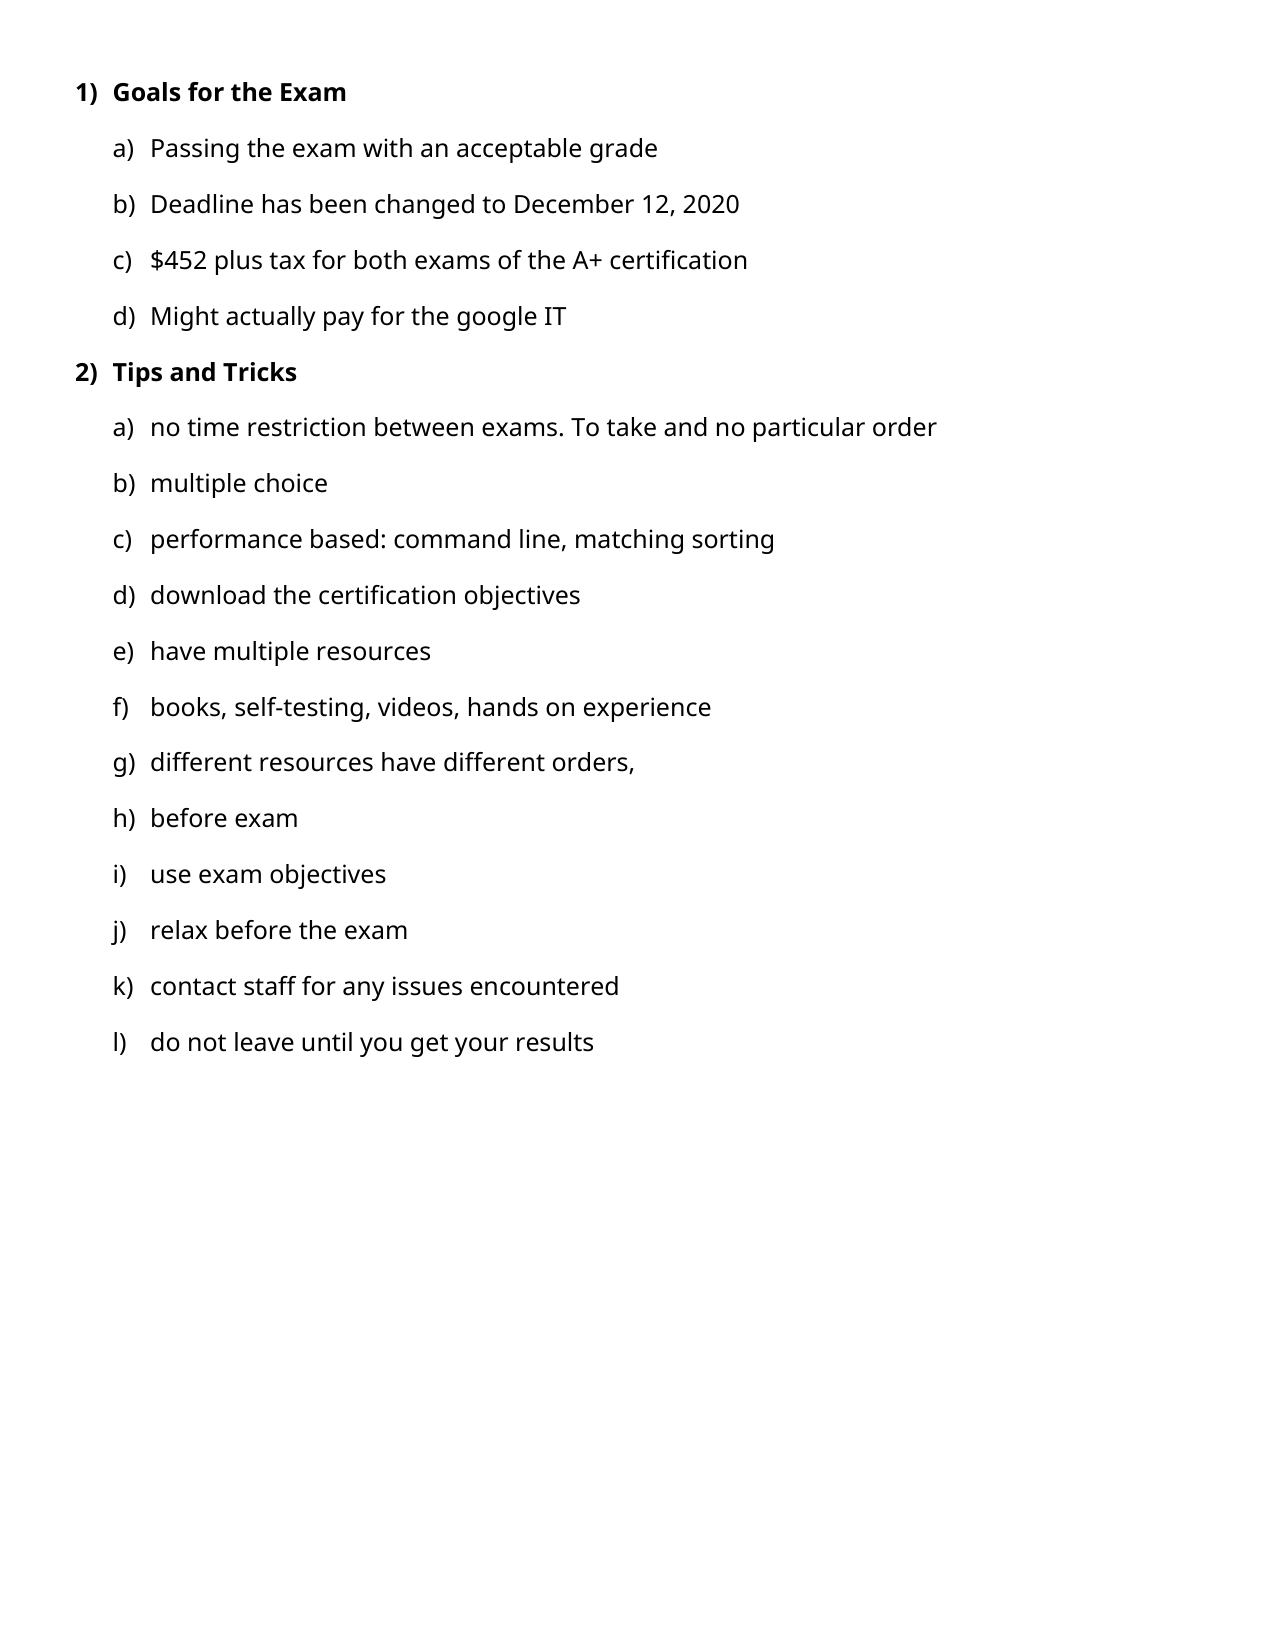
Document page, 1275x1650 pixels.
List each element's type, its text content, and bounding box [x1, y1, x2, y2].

list before exam [112, 801, 1200, 835]
list Goals for the Exam [75, 75, 1200, 109]
list use exam objectives [112, 857, 1200, 891]
list multiple choice [112, 466, 1200, 500]
list different resources have different orders, [112, 745, 1200, 779]
list $452 plus tax for both exams of the A+ certification [112, 242, 1200, 277]
list performance based: command line, matching sorting [112, 522, 1200, 556]
list have multiple resources [112, 633, 1200, 667]
list relax before the exam [112, 912, 1200, 947]
list no time restriction between exams. To take and no particular order [112, 410, 1200, 444]
list Tips and Tricks [75, 354, 1200, 388]
list Passing the exam with an acceptable grade [112, 131, 1200, 165]
list download the certification objectives [112, 577, 1200, 612]
list Might actually pay for the google IT [112, 298, 1200, 332]
list Deadline has been changed to December 12, 2020 [112, 187, 1200, 221]
list books, self-testing, videos, hands on experience [112, 689, 1200, 723]
list do not leave until you get your results [112, 1024, 1200, 1058]
list contact staff for any issues encountered [112, 968, 1200, 1002]
